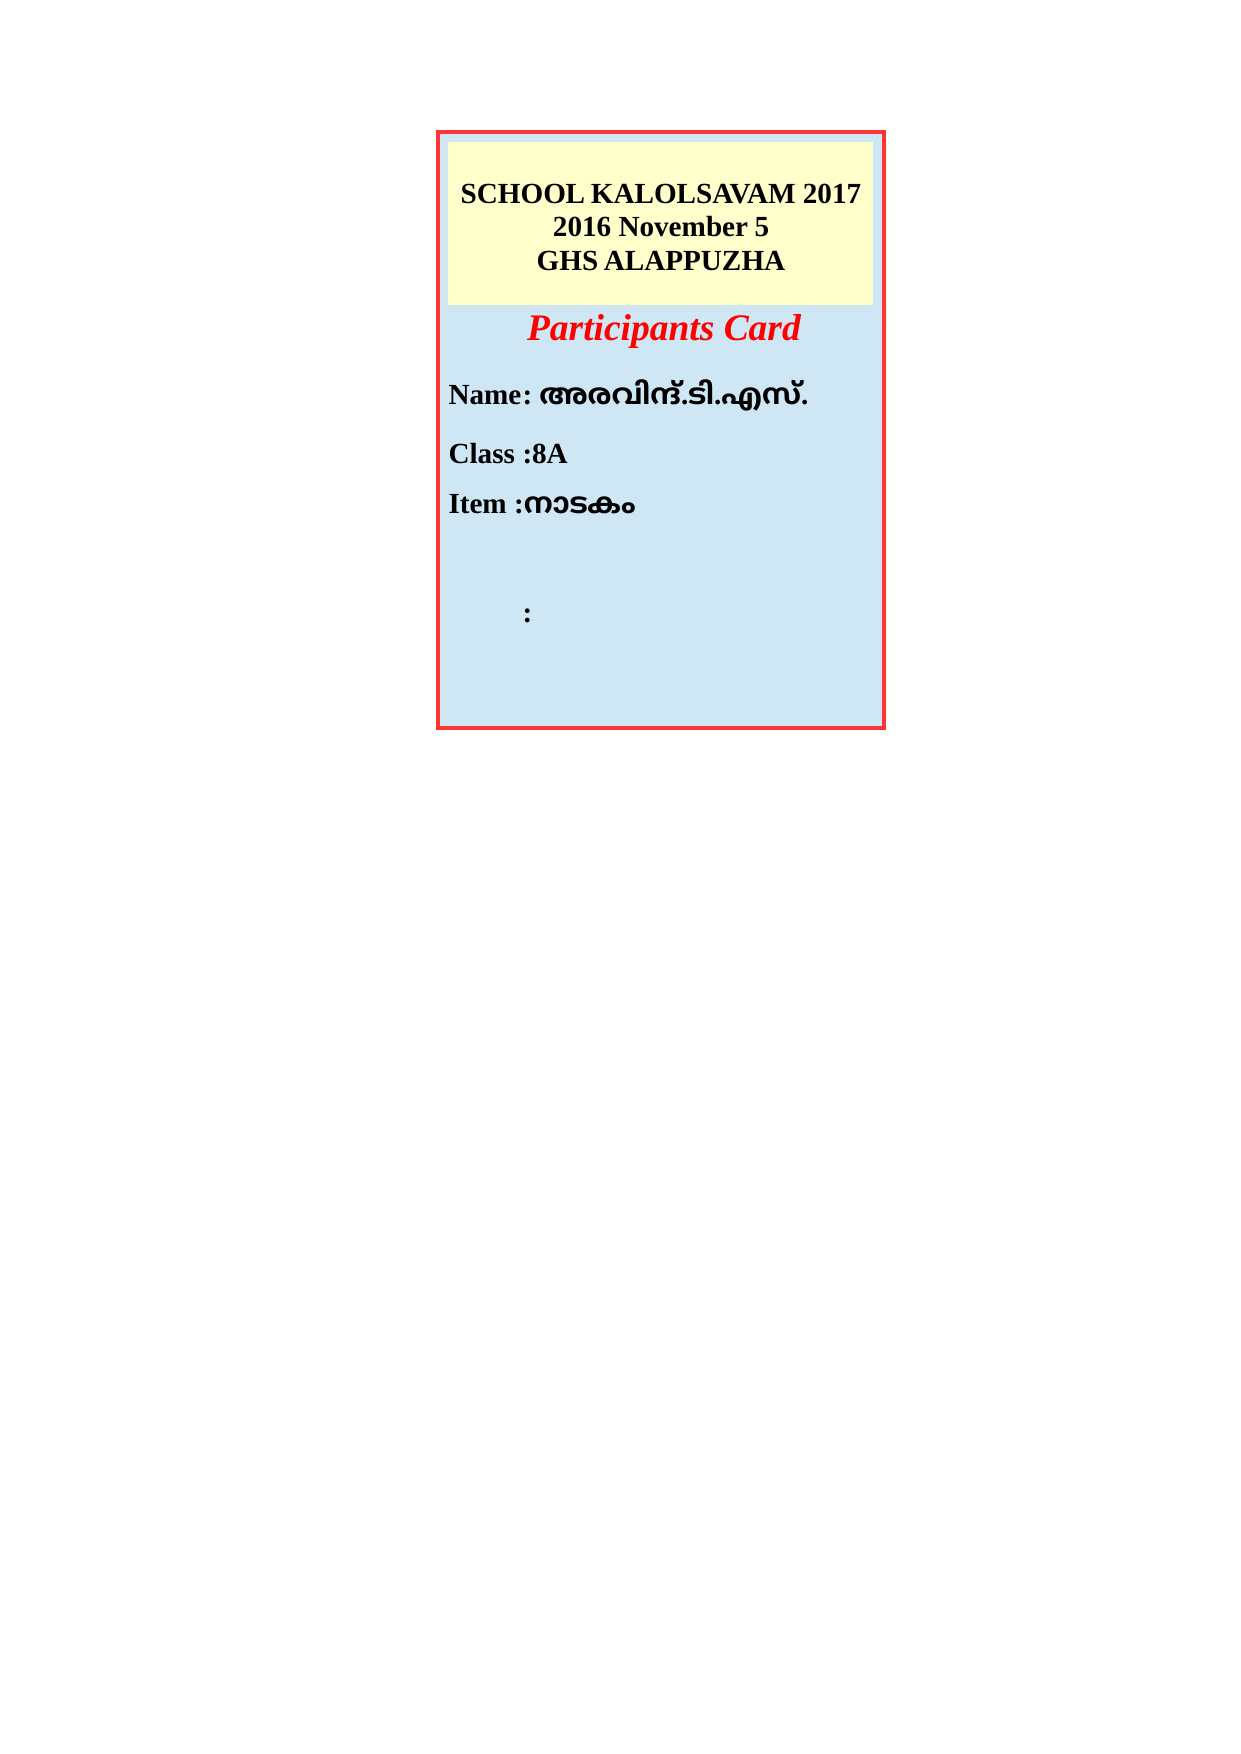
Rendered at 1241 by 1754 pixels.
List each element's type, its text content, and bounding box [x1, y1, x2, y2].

text : [448, 595, 873, 629]
text Item :നാടകം [448, 486, 873, 526]
text ­ [118, 118, 1122, 147]
text SCHOOL KALOLSAVAM 2017 [448, 176, 873, 209]
text Class :8A [448, 436, 873, 469]
text Name : അരവിന്ദ്.ടി.എസ്. [448, 377, 873, 416]
text Participants Card [448, 305, 873, 348]
text 2016 November 5 [448, 209, 873, 243]
text GHS ALAPPUZHA [448, 243, 873, 277]
